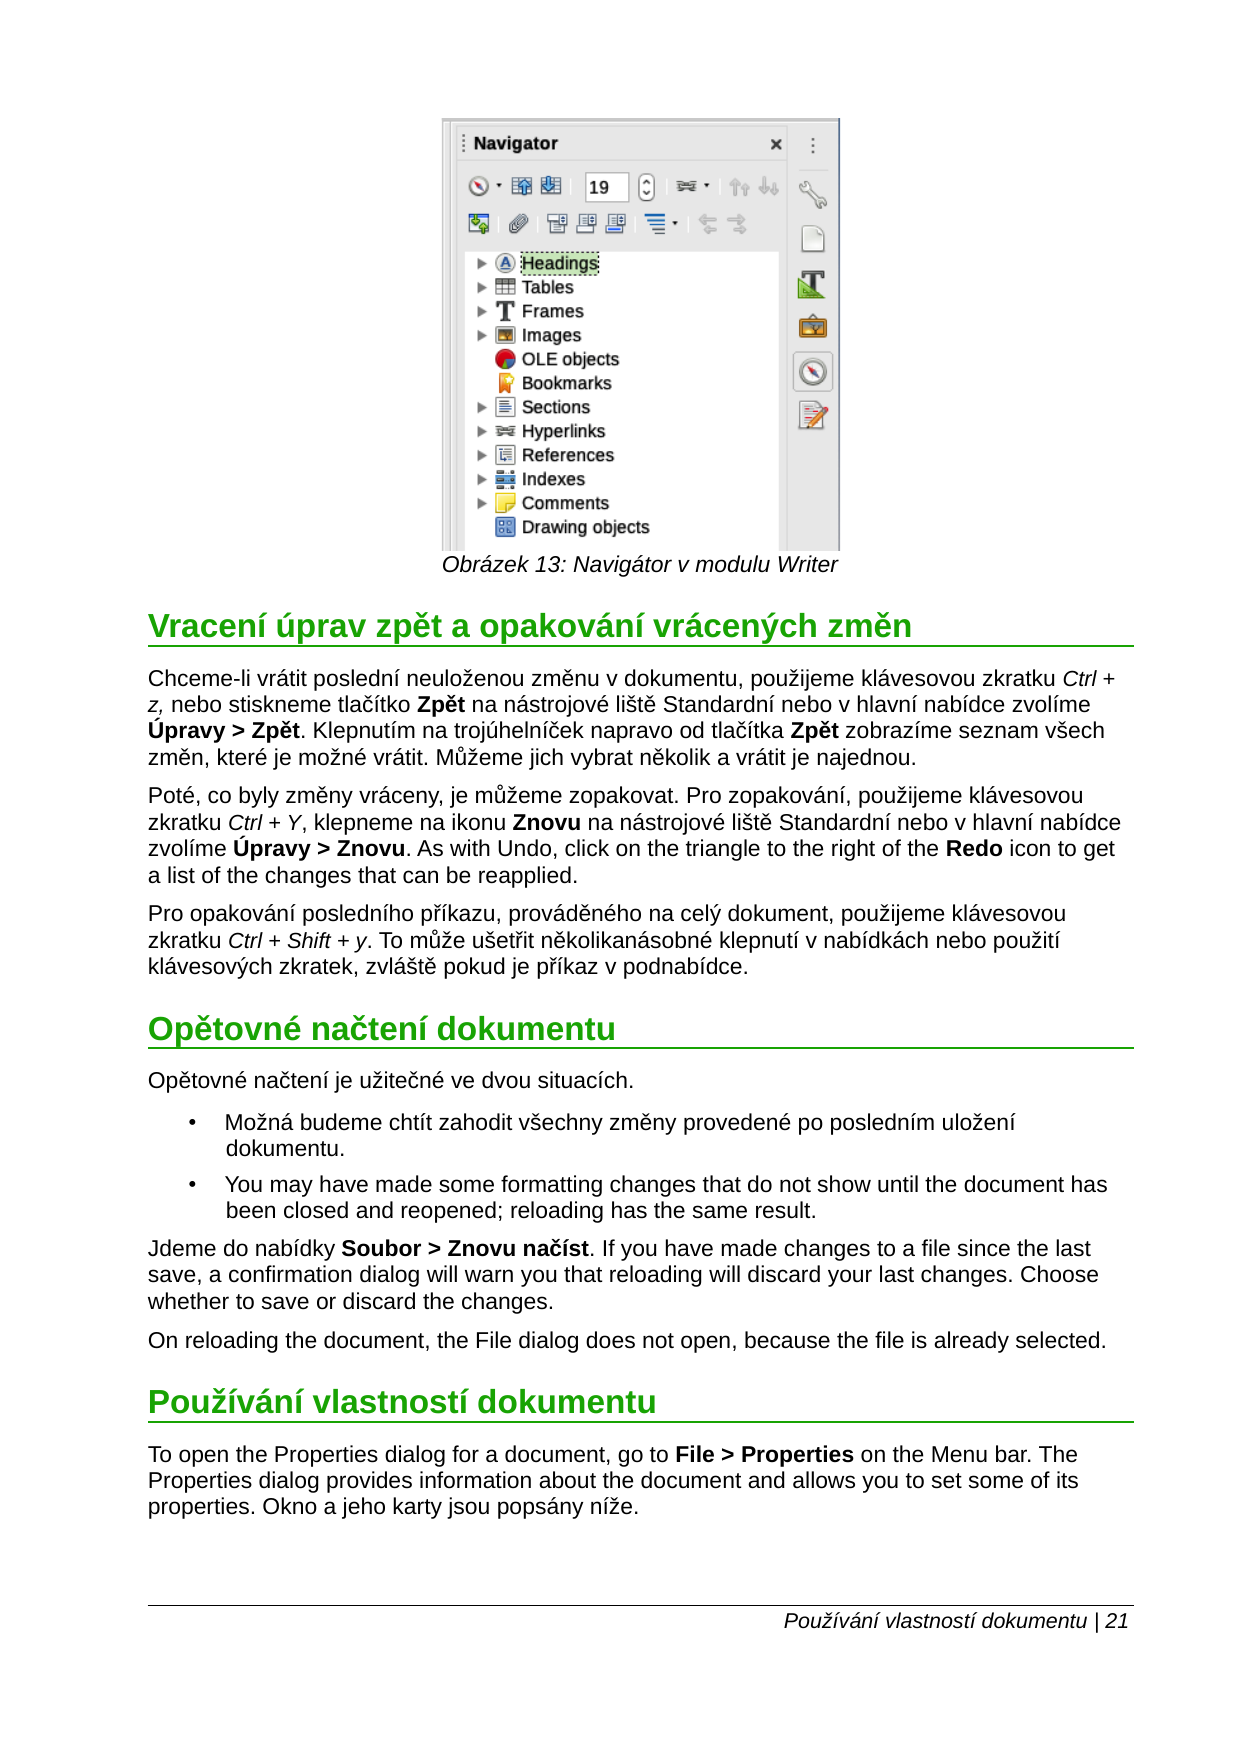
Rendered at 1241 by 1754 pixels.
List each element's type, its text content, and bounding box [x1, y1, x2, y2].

text Obrázek 13: Navigátor v modulu Writer [442, 551, 840, 577]
text On reloading the document, the File dialog does not open, because the file is already selected. [148, 1327, 1134, 1353]
text To open the Properties dialog for a document, go to File > Properties on the Menu bar. The Properties dialog provides information about the document and allows you to set some of its properties. Okno a jeho karty jsou popsány níže. [148, 1441, 1134, 1520]
subtitle Vracení úprav zpět a opakování vrácených změn [148, 606, 1134, 645]
text Opětovné načtení je užitečné ve dvou situacích. [148, 1067, 1134, 1093]
subtitle Opětovné načtení dokumentu [148, 1009, 1134, 1047]
subtitle Používání vlastností dokumentu [148, 1382, 1134, 1421]
picture [441, 118, 840, 551]
text Chceme-li vrátit poslední neuloženou změnu v dokumentu, použijeme klávesovou zkratku Ctrl + z, nebo stiskneme tlačítko Zpět na nástrojové liště Standardní nebo v hlavní nabídce zvolíme Úpravy > Zpět. Klepnutím na trojúhelníček napravo od tlačítka Zpět zobrazíme seznam všech změn, které je možné vrátit. Můžeme jich vybrat několik a vrátit je najednou. [148, 664, 1134, 770]
list Možná budeme chtít zahodit všechny změny provedené po posledním uložení dokumentu. [185, 1106, 1134, 1162]
list You may have made some formatting changes that do not show until the document has been closed and reopened; reloading has the same result. [185, 1168, 1134, 1226]
text Jdeme do nabídky Soubor > Znovu načíst. If you have made changes to a file since the last save, a confirmation dialog will warn you that reloading will discard your last changes. Choose whether to save or discard the changes. [148, 1235, 1134, 1314]
text Poté, co byly změny vráceny, je můžeme zopakovat. Pro zopakování, použijeme klávesovou zkratku Ctrl + Y, klepneme na ikonu Znovu na nástrojové liště Standardní nebo v hlavní nabídce zvolíme Úpravy > Znovu. As with Undo, click on the triangle to the right of the Redo icon to get a list of the changes that can be reapplied. [148, 782, 1134, 888]
text Pro opakování posledního příkazu, prováděného na celý dokument, použijeme klávesovou zkratku Ctrl + Shift + y. To může ušetřit několikanásobné klepnutí v nabídkách nebo použití klávesových zkratek, zvláště pokud je příkaz v podnabídce. [148, 900, 1134, 979]
